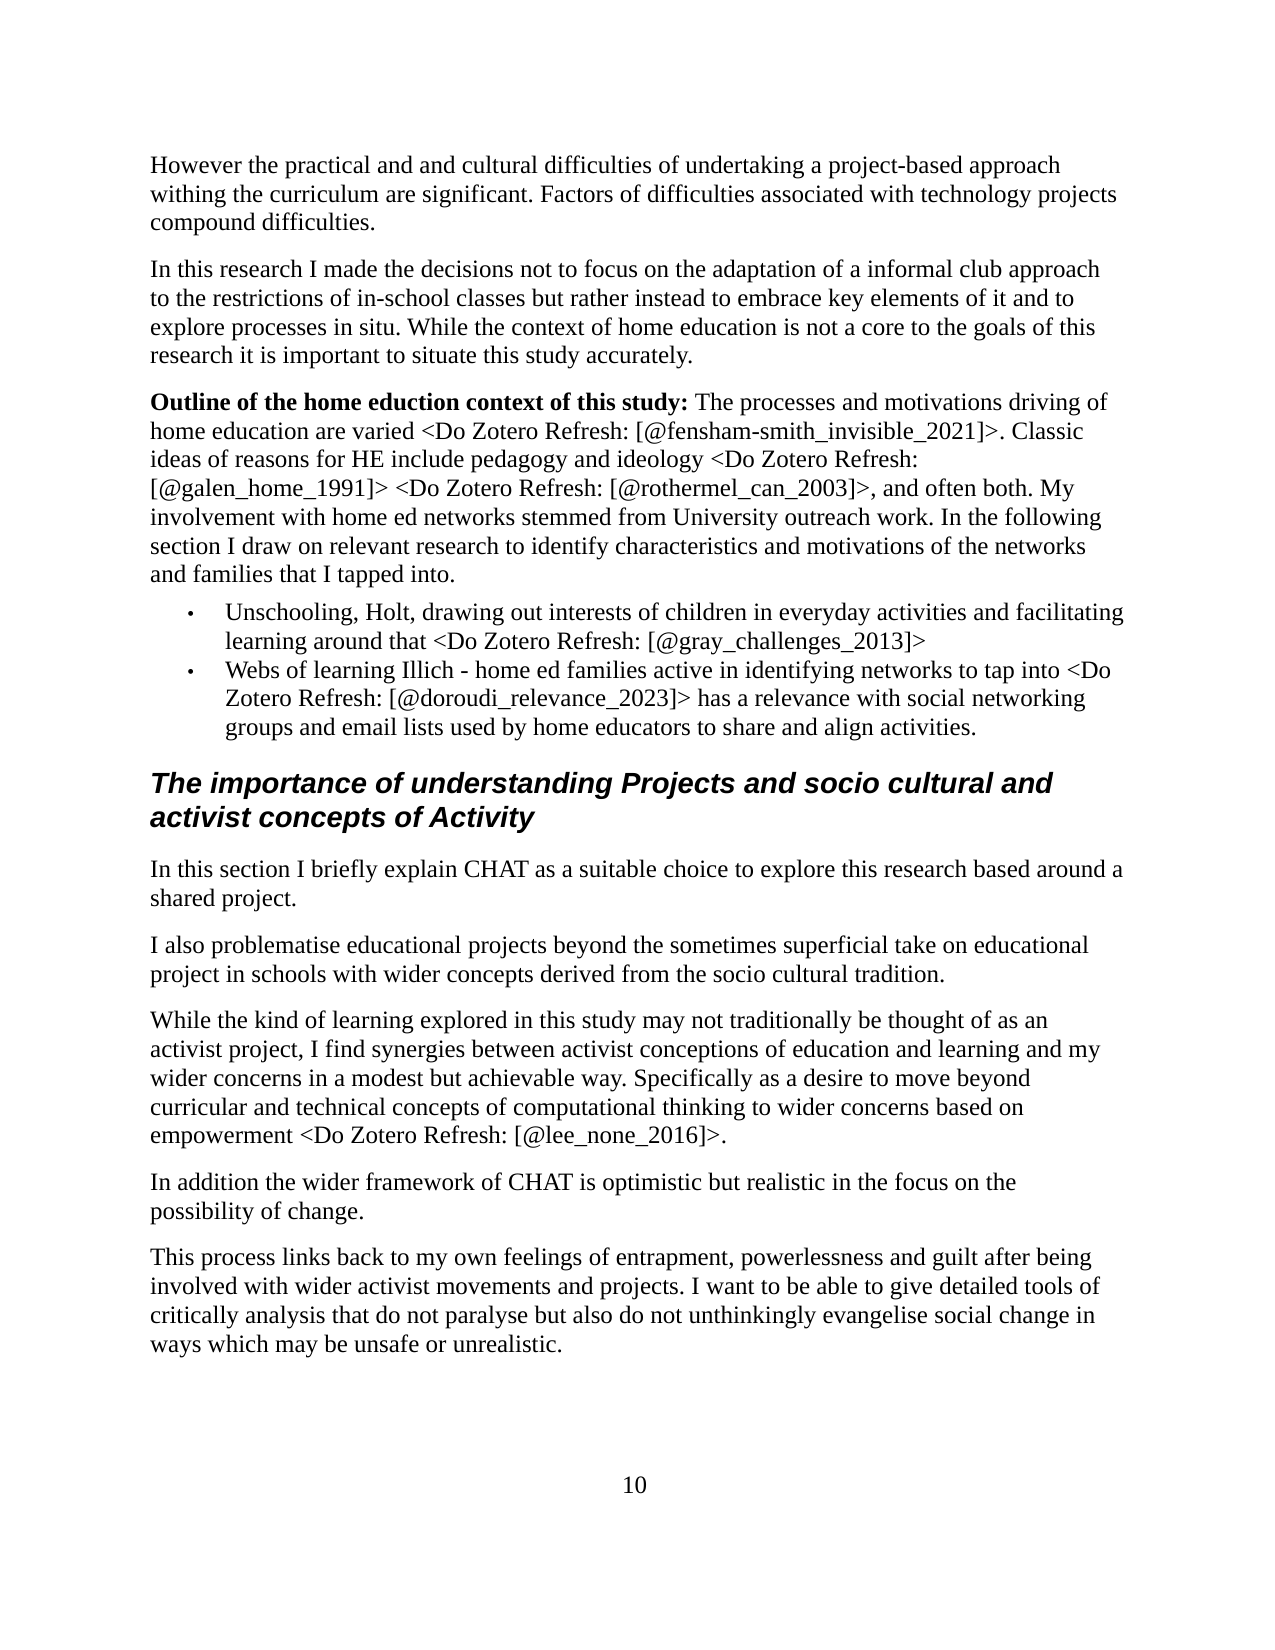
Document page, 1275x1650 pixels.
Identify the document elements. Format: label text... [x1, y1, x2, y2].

text In this section I briefly explain CHAT as a suitable choice to explore this research based around a shared project. [150, 854, 1125, 912]
text This process links back to my own feelings of entrapment, powerlessness and guilt after being involved with wider activist movements and projects. I want to be able to give detailed tools of critically analysis that do not paralyse but also do not unthinkingly evangelise social change in ways which may be unsafe or unrealistic. [150, 1242, 1125, 1357]
list Webs of learning Illich - home ed families active in identifying networks to tap into <Do Zotero Refresh: [@doroudi_relevance_2023]> has a relevance with social networking groups and email lists used by home educators to share and align activities. [187, 655, 1125, 741]
text In addition the wider framework of CHAT is optimistic but realistic in the focus on the possibility of change. [150, 1167, 1125, 1224]
text However the practical and and cultural difficulties of undertaking a project-based approach withing the curriculum are significant. Factors of difficulties associated with technology projects compound difficulties. [150, 150, 1125, 236]
text I also problematise educational projects beyond the sometimes superficial take on educational project in schools with wider concepts derived from the socio cultural tradition. [150, 930, 1125, 987]
text Outline of the home eduction context of this study: The processes and motivations driving of home education are varied <Do Zotero Refresh: [@fensham-smith_invisible_2021]>. Classic ideas of reasons for HE include pedagogy and ideology <Do Zotero Refresh: [@galen_home_1991]> <Do Zotero Refresh: [@rothermel_can_2003]>, and often both. My involvement with home ed networks stemmed from University outreach work. In the following section I draw on relevant research to identify characteristics and motivations of the networks and families that I tapped into. [150, 387, 1125, 588]
text In this research I made the decisions not to focus on the adaptation of a informal club approach to the restrictions of in-school classes but rather instead to embrace key elements of it and to explore processes in situ. While the context of home education is not a core to the goals of this research it is important to situate this study accurately. [150, 254, 1125, 369]
subtitle The importance of understanding Projects and socio cultural and activist concepts of Activity [150, 766, 1125, 833]
list Unschooling, Holt, drawing out interests of children in everyday activities and facilitating learning around that <Do Zotero Refresh: [@gray_challenges_2013]> [187, 597, 1125, 655]
text While the kind of learning explored in this study may not traditionally be thought of as an activist project, I find synergies between activist conceptions of education and learning and my wider concerns in a modest but achievable way. Specifically as a desire to move beyond curricular and technical concepts of computational thinking to wider concerns based on empowerment <Do Zotero Refresh: [@lee_none_2016]>. [150, 1005, 1125, 1149]
